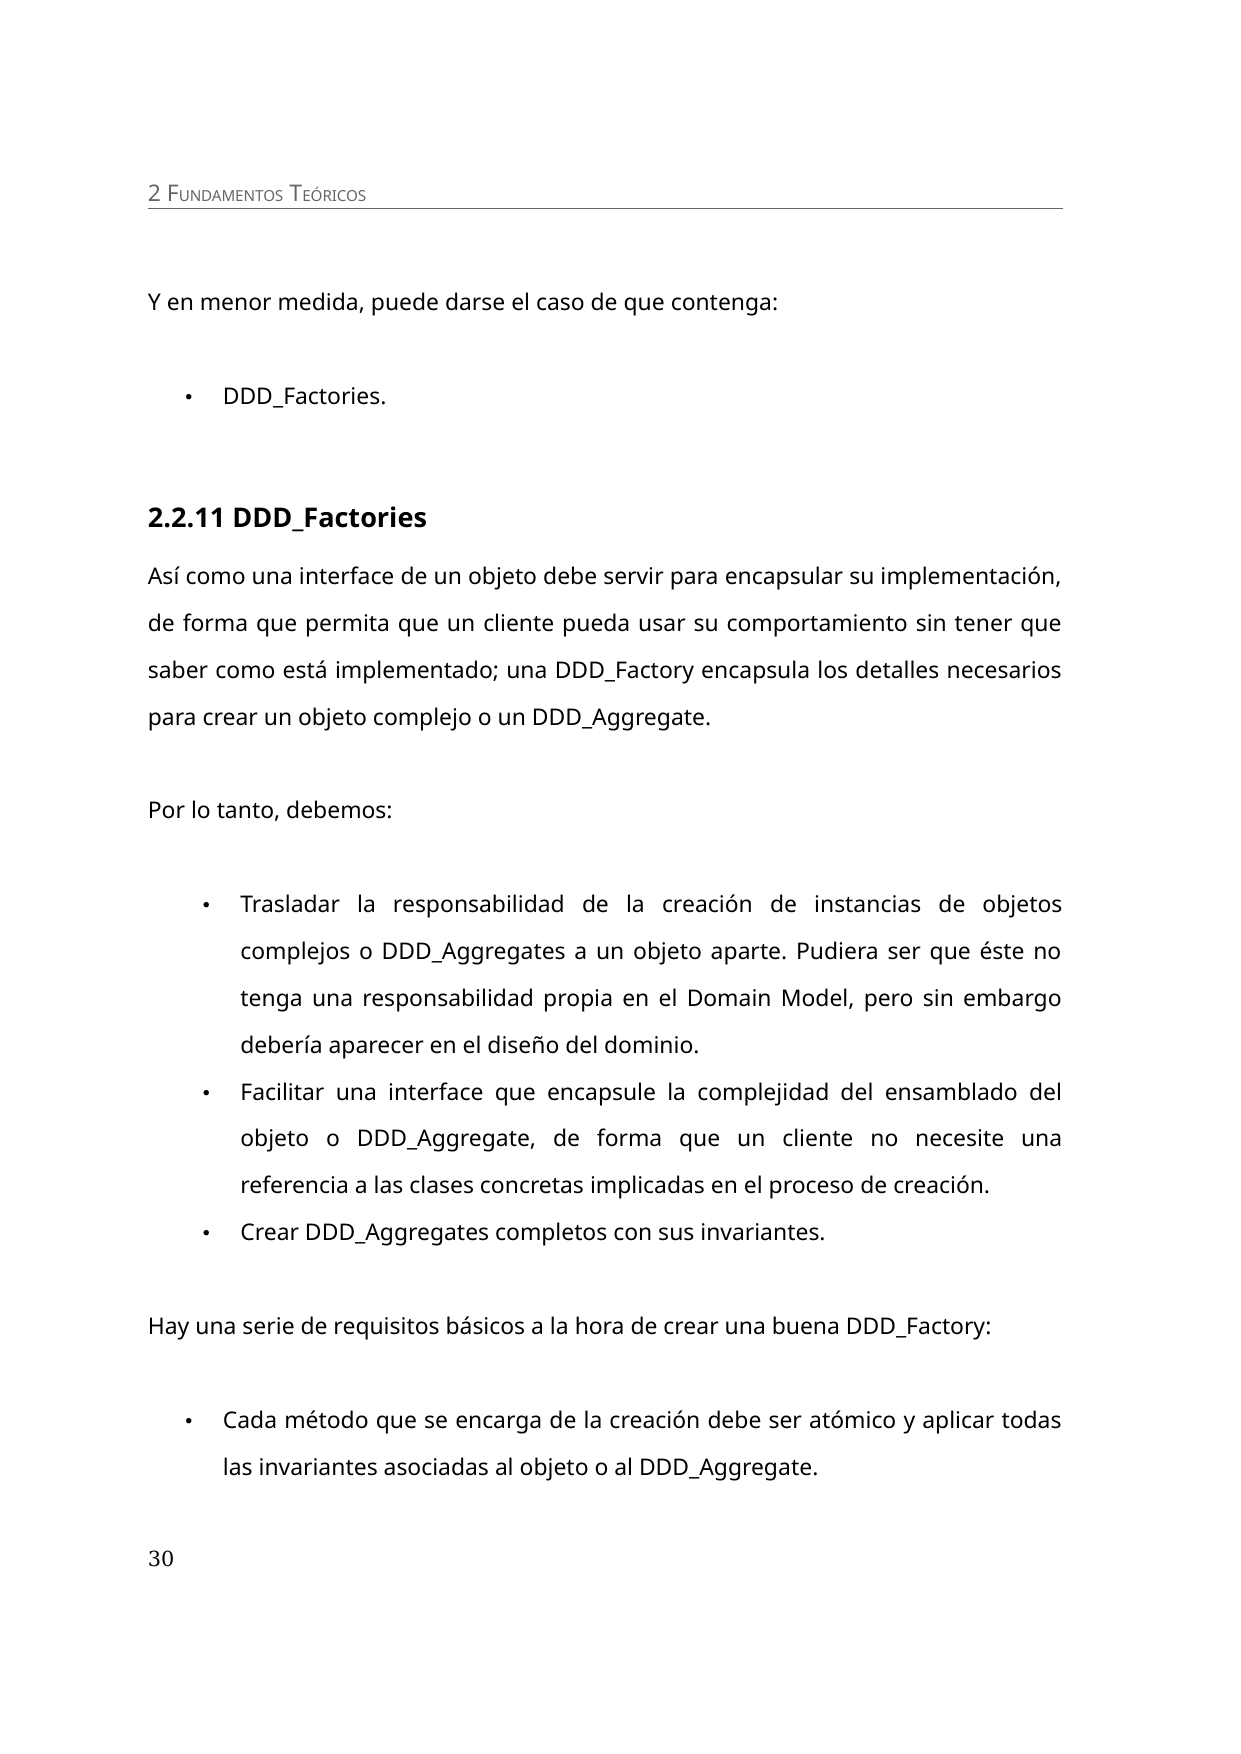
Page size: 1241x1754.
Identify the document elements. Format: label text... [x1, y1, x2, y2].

text Por lo tanto, debemos: [148, 794, 1063, 825]
text Y en menor medida, puede darse el caso de que contenga: [148, 286, 1063, 317]
list DDD_Factories. [185, 379, 1063, 411]
list Facilitar una interface que encapsule la complejidad del ensamblado del objeto o DDD_Aggregate, de forma que un cliente no necesite una referencia a las clases concretas implicadas en el proceso de creación. [203, 1075, 1063, 1200]
list Crear DDD_Aggregates completos con sus invariantes. [203, 1216, 1063, 1247]
text Hay una serie de requisitos básicos a la hora de crear una buena DDD_Factory: [148, 1310, 1063, 1341]
text Así como una interface de un objeto debe servir para encapsular su implementación, de forma que permita que un cliente pueda usar su comportamiento sin tener que saber como está implementado; una DDD_Factory encapsula los detalles necesarios para crear un objeto complejo o un DDD_Aggregate. [148, 560, 1063, 732]
list Cada método que se encarga de la creación debe ser atómico y aplicar todas las invariantes asociadas al objeto o al DDD_Aggregate. [185, 1403, 1063, 1482]
subtitle DDD_Factories [148, 498, 1063, 535]
list Trasladar la responsabilidad de la creación de instancias de objetos complejos o DDD_Aggregates a un objeto aparte. Pudiera ser que éste no tenga una responsabilidad propia en el Domain Model, pero sin embargo debería aparecer en el diseño del dominio. [203, 888, 1063, 1060]
